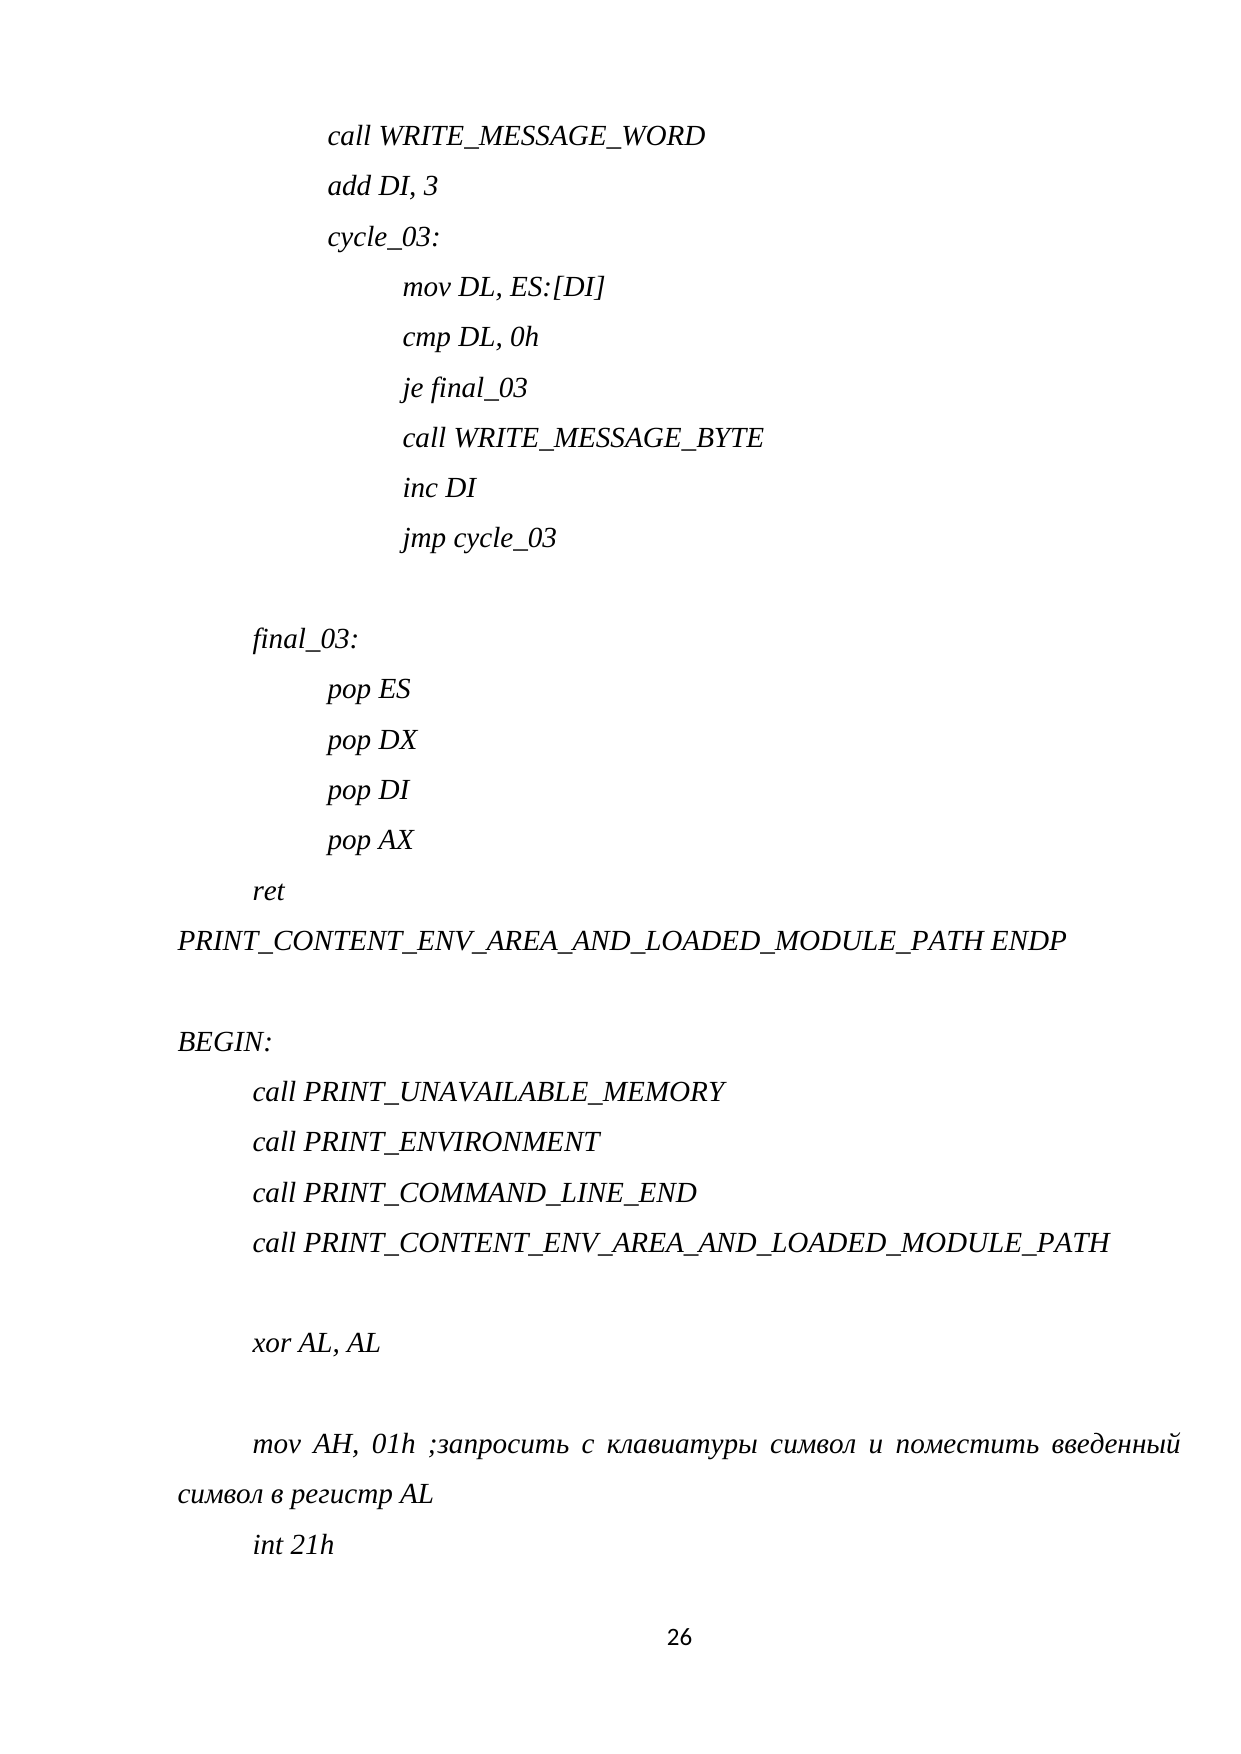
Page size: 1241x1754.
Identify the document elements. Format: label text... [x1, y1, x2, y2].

text call WRITE_MESSAGE_BYTE [177, 420, 1181, 453]
text cmp DL, 0h [177, 319, 1181, 353]
text pop AX [177, 822, 1181, 856]
text call PRINT_COMMAND_LINE_END [177, 1175, 1181, 1208]
text jmp cycle_03 [177, 521, 1181, 554]
text je final_03 [177, 370, 1181, 403]
text pop DX [177, 722, 1181, 755]
text int 21h [177, 1527, 1181, 1560]
text inc DI [177, 470, 1181, 504]
text xor AL, AL [177, 1326, 1181, 1359]
text mov DL, ES:[DI] [177, 269, 1181, 303]
text ret [177, 873, 1181, 906]
text call WRITE_MESSAGE_WORD [177, 118, 1181, 152]
text BEGIN: [177, 1024, 1181, 1057]
text pop ES [177, 672, 1181, 705]
text final_03: [177, 621, 1181, 655]
text call PRINT_CONTENT_ENV_AREA_AND_LOADED_MODULE_PATH [177, 1225, 1181, 1258]
text pop DI [177, 772, 1181, 806]
text mov AH, 01h ;запросить с клавиатуры символ и поместить введенный символ в регистр AL [177, 1426, 1181, 1510]
text call PRINT_ENVIRONMENT [177, 1124, 1181, 1158]
text PRINT_CONTENT_ENV_AREA_AND_LOADED_MODULE_PATH ENDP [177, 923, 1181, 957]
text call PRINT_UNAVAILABLE_MEMORY [177, 1074, 1181, 1108]
text cycle_03: [177, 219, 1181, 252]
text add DI, 3 [177, 168, 1181, 202]
